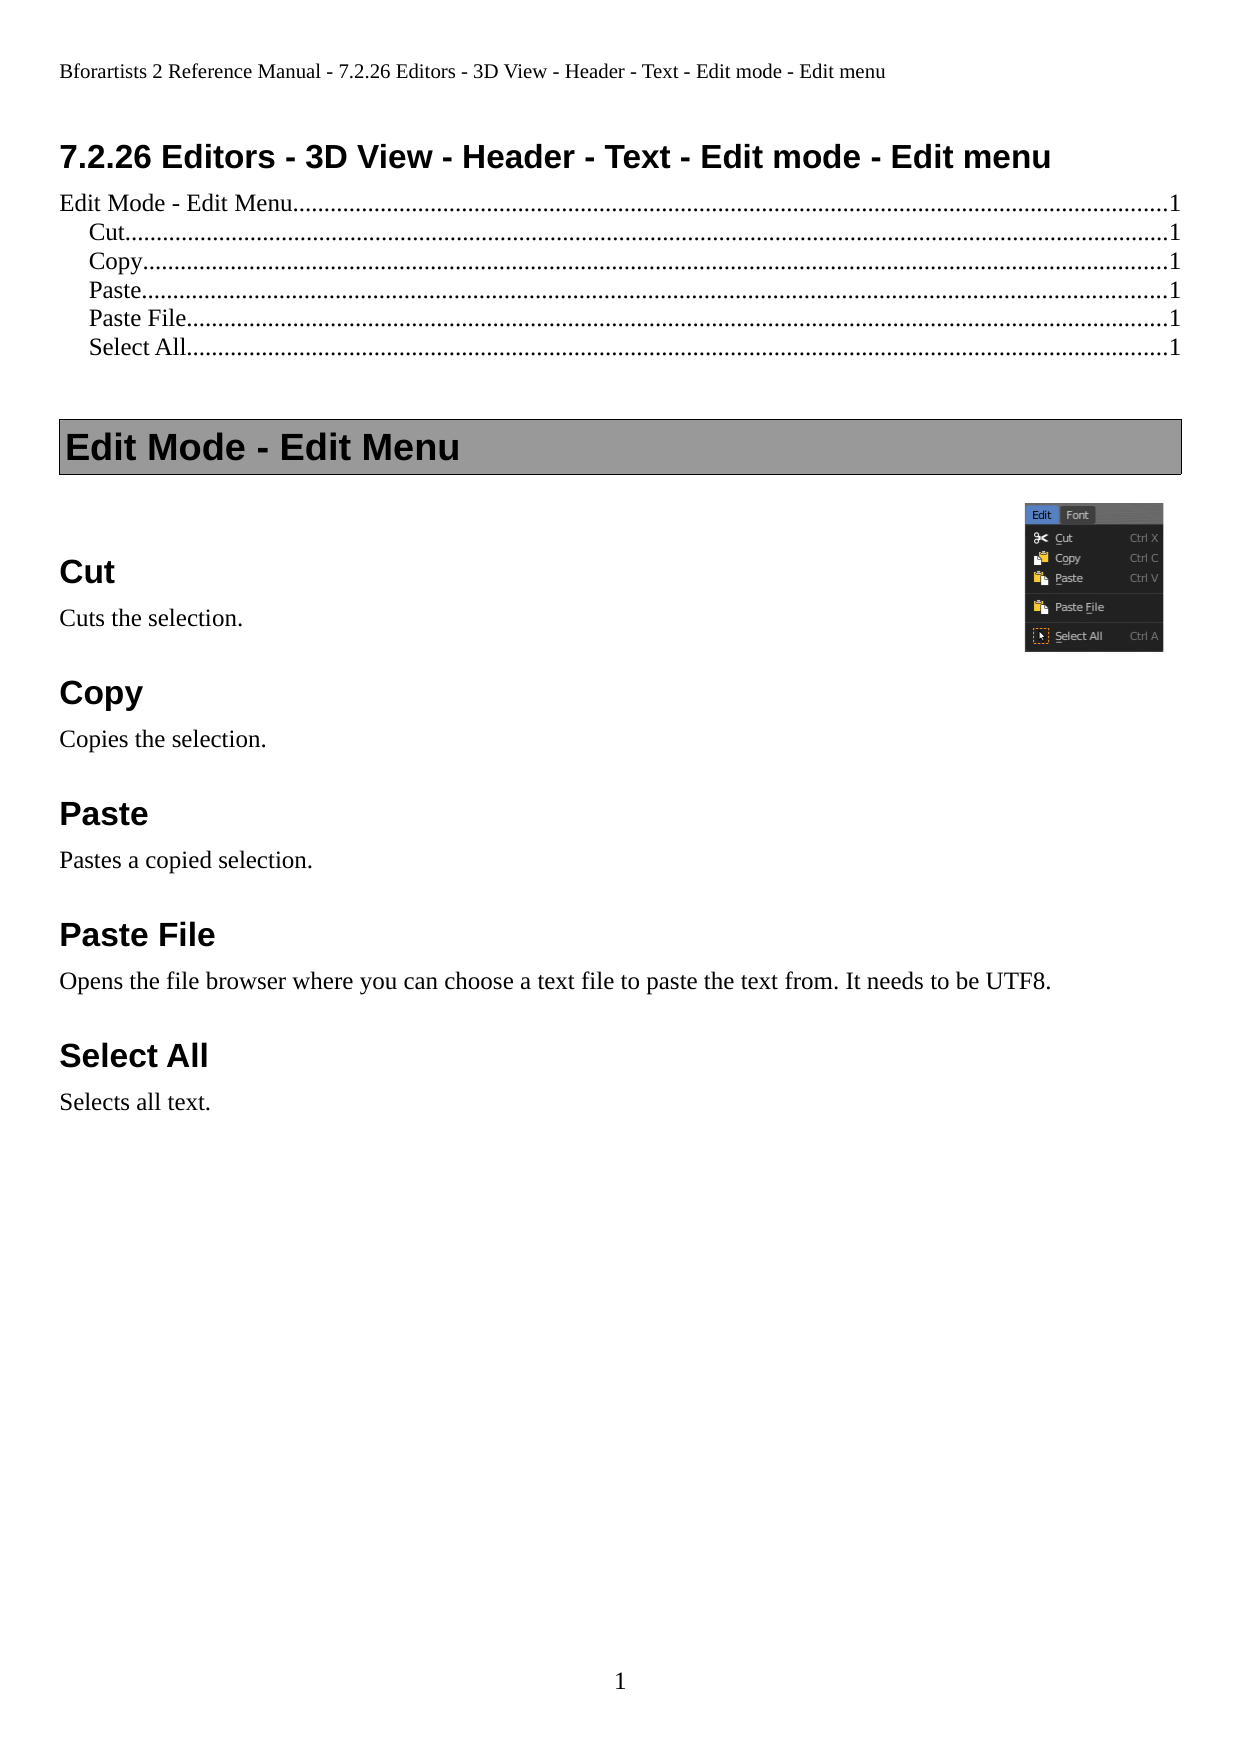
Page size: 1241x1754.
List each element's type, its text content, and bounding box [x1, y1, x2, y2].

picture [1024, 503, 1164, 652]
subtitle Select All [59, 1036, 1181, 1075]
subtitle [1164, 552, 1181, 591]
subtitle Paste [59, 794, 1181, 833]
text Opens the file browser where you can choose a text file to paste the text from. It needs to be UTF8. [59, 966, 1181, 995]
text Selects all text. [59, 1087, 1181, 1116]
text Pastes a copied selection. [59, 845, 1181, 874]
subtitle Paste File [59, 915, 1181, 954]
text [1164, 603, 1181, 632]
text Select All 1 [88, 332, 1181, 361]
subtitle Copy [59, 673, 1181, 712]
table_header Edit Mode - Edit Menu [60, 420, 1181, 474]
text Copy 1 [88, 246, 1181, 275]
text Copies the selection. [59, 724, 1181, 753]
text Cuts the selection. [59, 603, 1024, 632]
subtitle Cut [59, 552, 1024, 591]
text Edit Mode - Edit Menu 1 [59, 188, 1181, 217]
subtitle 7.2.26 Editors - 3D View - Header - Text - Edit mode - Edit menu [59, 138, 1181, 176]
text Cut 1 [88, 217, 1181, 246]
text Paste 1 [88, 275, 1181, 303]
text Paste File 1 [88, 303, 1181, 332]
